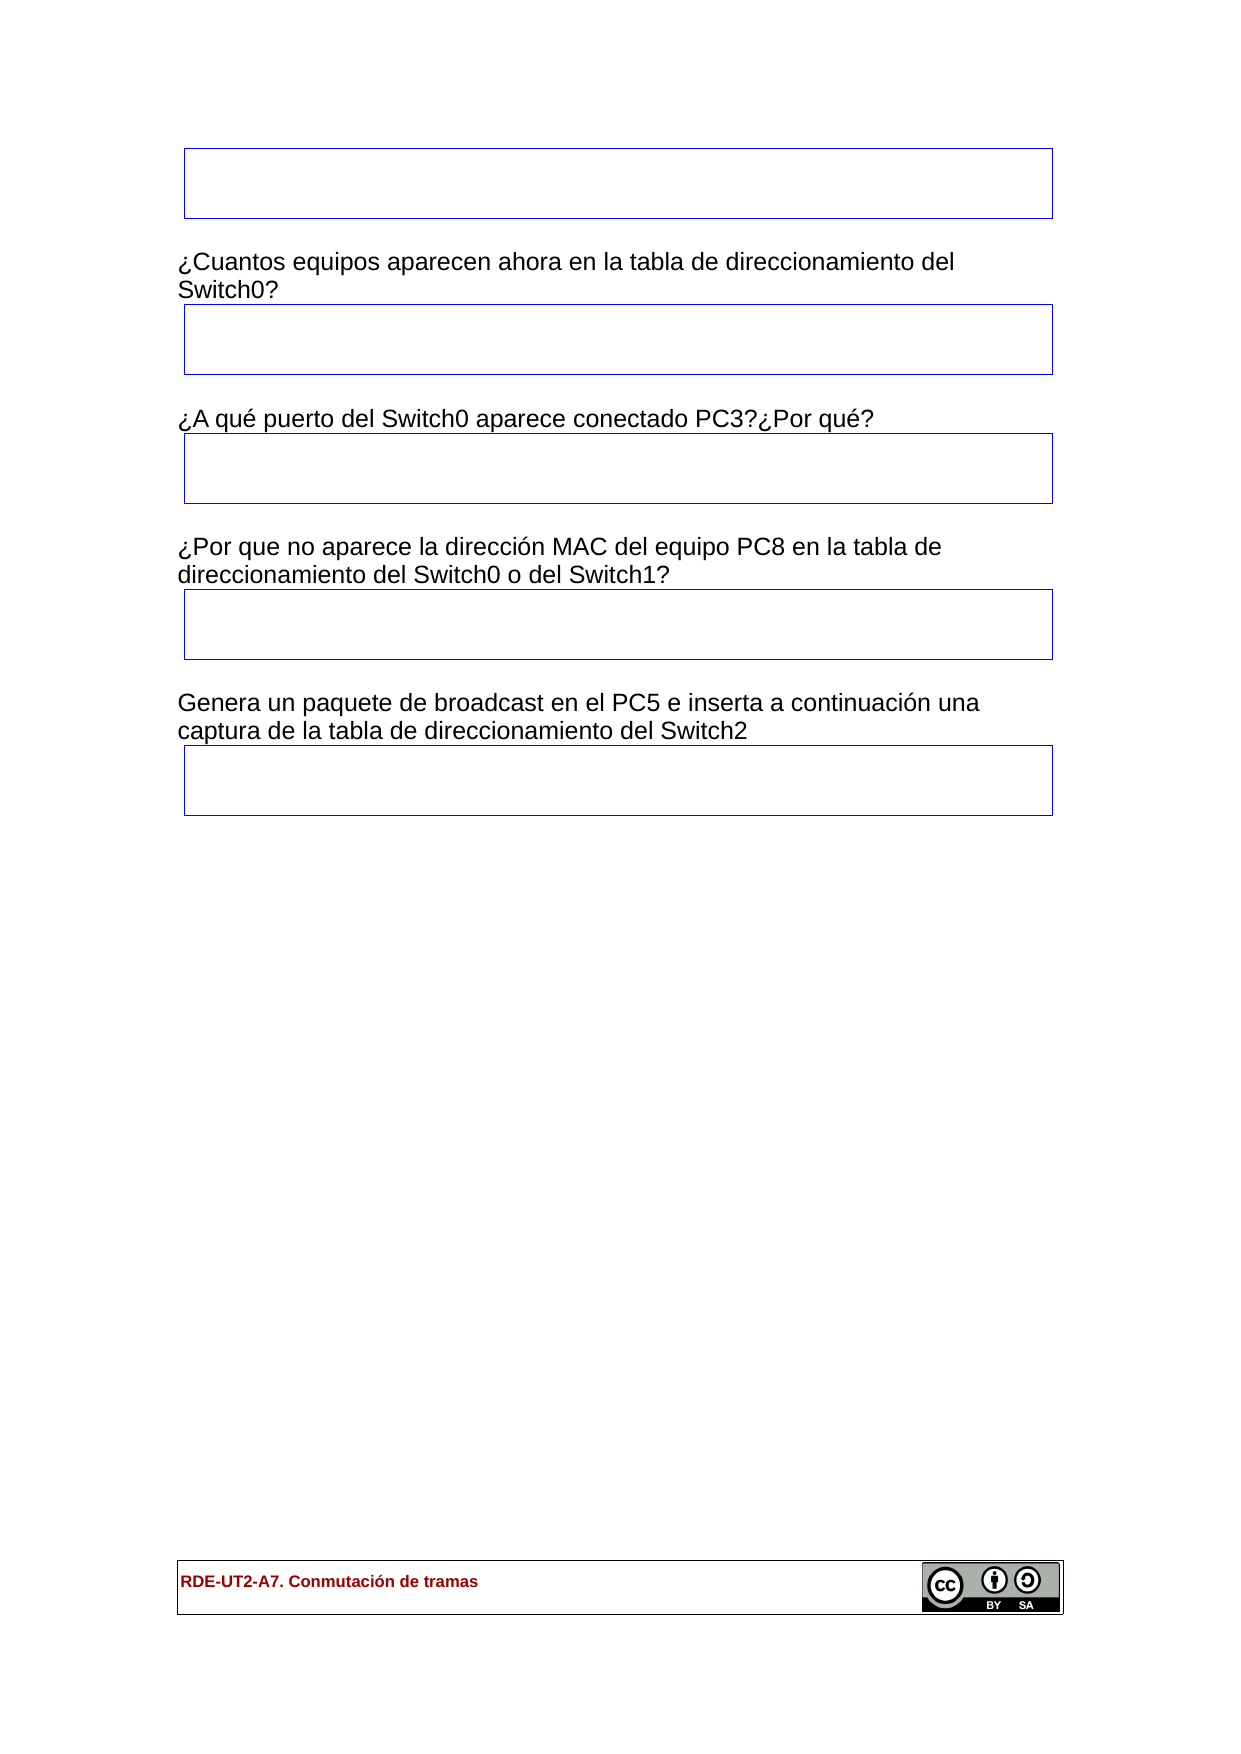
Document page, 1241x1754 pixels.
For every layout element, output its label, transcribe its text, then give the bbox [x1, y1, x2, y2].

text ¿A qué puerto del Switch0 aparece conectado PC3?¿Por qué? [177, 404, 1063, 432]
table_header [185, 305, 1052, 374]
table_header [185, 149, 1052, 218]
table_header [185, 434, 1052, 503]
table_header [185, 746, 1052, 815]
table_header [185, 590, 1052, 659]
picture [922, 1562, 1060, 1612]
text ¿Por que no aparece la dirección MAC del equipo PC8 en la tabla de direccionamiento del Switch0 o del Switch1? [177, 533, 1063, 589]
text Genera un paquete de broadcast en el PC5 e inserta a continuación una captura de la tabla de direccionamiento del Switch2 [177, 689, 1063, 745]
text ¿Cuantos equipos aparecen ahora en la tabla de direccionamiento del Switch0? [177, 248, 1063, 304]
